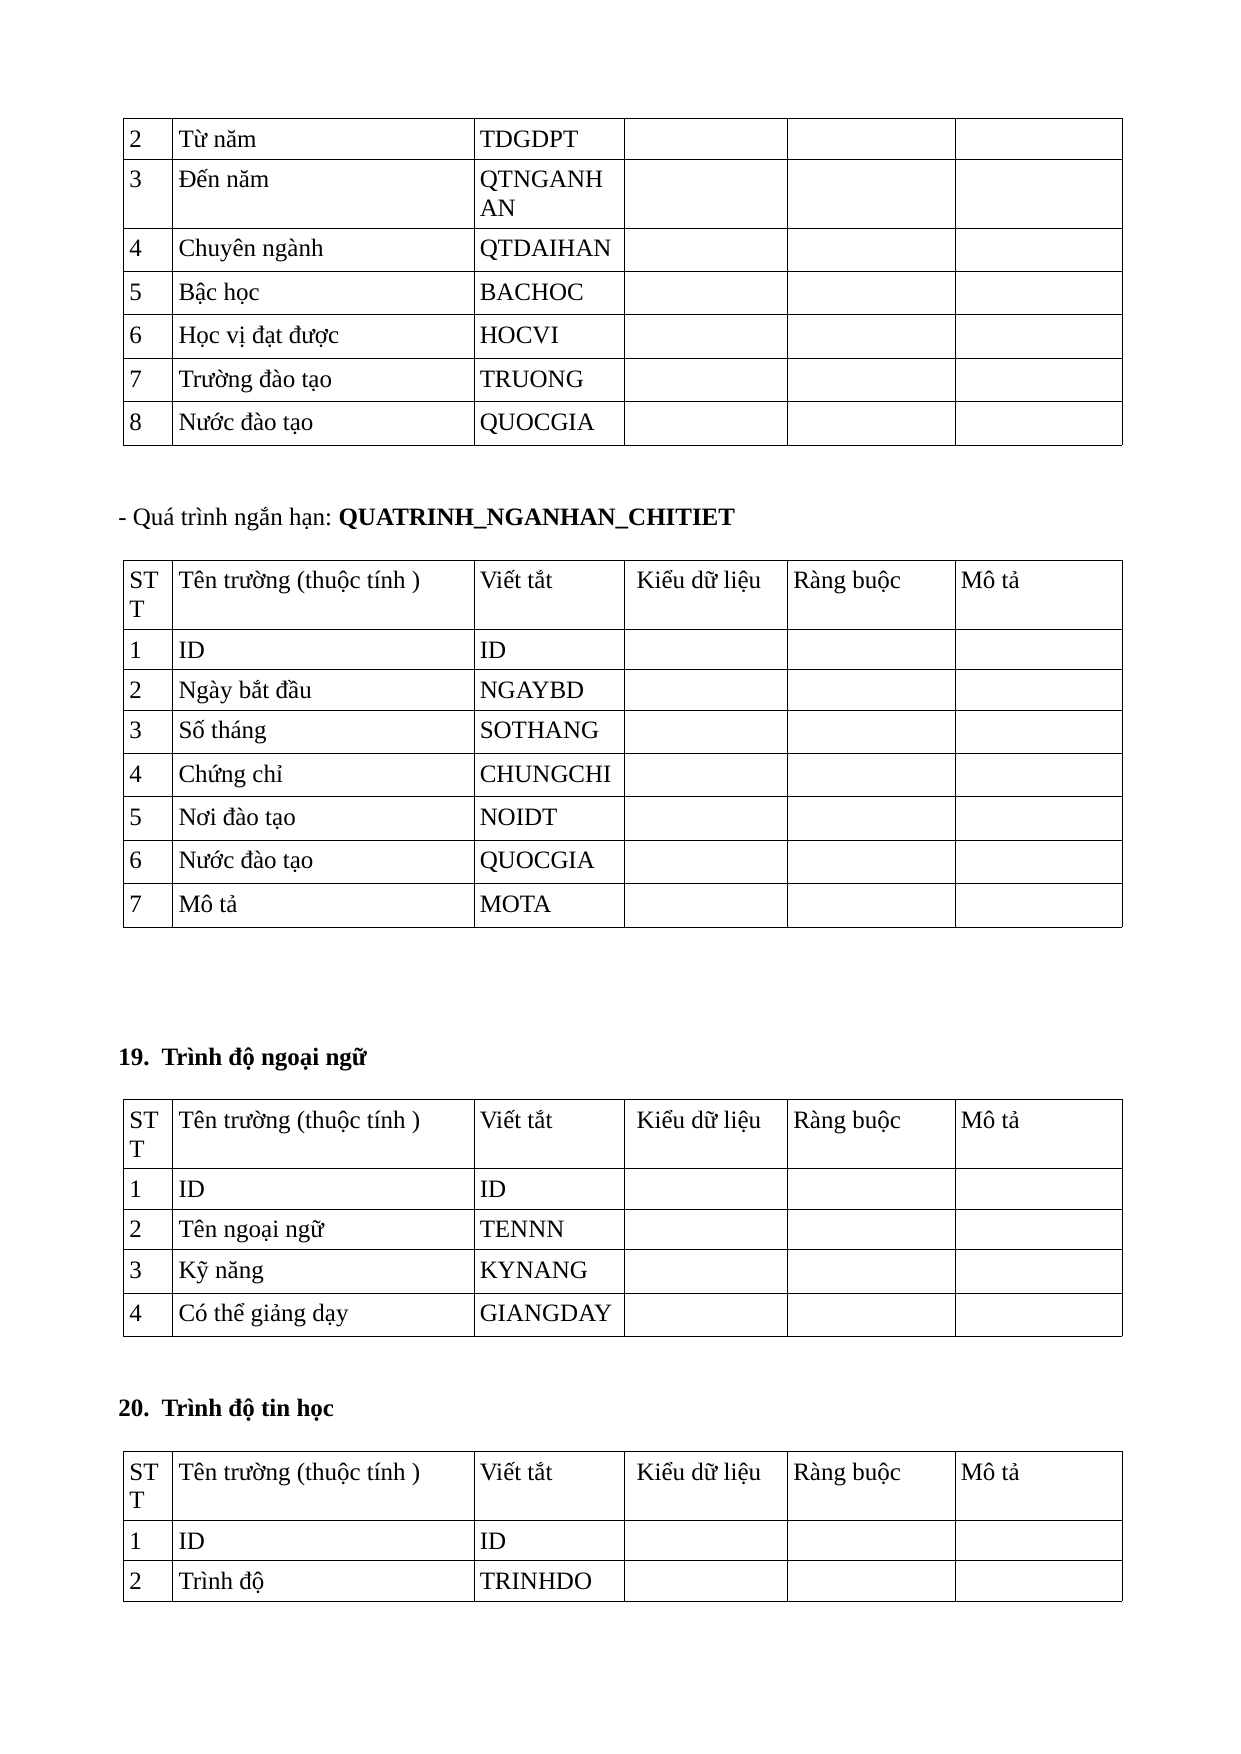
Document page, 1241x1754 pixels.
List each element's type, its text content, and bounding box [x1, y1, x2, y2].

table_header Mô tả [956, 1452, 1122, 1520]
table_cell [788, 630, 955, 669]
table_cell CHUNGCHI [475, 754, 624, 796]
table_cell QUOCGIA [475, 402, 624, 445]
table_cell QTNGANHAN [475, 160, 624, 227]
table_cell 1 [124, 1169, 172, 1209]
table_cell [956, 841, 1122, 883]
table_cell ID [475, 1169, 624, 1209]
table_cell [625, 272, 787, 314]
table_cell [625, 315, 787, 358]
table_cell 2 [124, 1561, 172, 1601]
table_cell 5 [124, 797, 172, 840]
table_cell [788, 1169, 955, 1209]
table_cell QTDAIHAN [475, 229, 624, 271]
table_header Ràng buộc [788, 1452, 955, 1520]
table_cell [625, 1169, 787, 1209]
table_cell 2 [124, 1210, 172, 1249]
table_cell [625, 229, 787, 271]
table_cell ID [173, 1521, 474, 1560]
table_cell Chuyên ngành [173, 229, 474, 271]
table_cell [956, 119, 1122, 158]
table_cell [788, 1561, 955, 1601]
table_cell [625, 160, 787, 227]
table_cell [956, 884, 1122, 927]
table_cell [625, 884, 787, 927]
table_cell [956, 1169, 1122, 1209]
table_cell TDGDPT [475, 119, 624, 158]
table_header Viết tắt [475, 1100, 624, 1168]
table_cell 4 [124, 1294, 172, 1336]
table_cell [625, 402, 787, 445]
table_cell [788, 359, 955, 401]
table_cell [956, 670, 1122, 709]
table_cell [956, 1294, 1122, 1336]
table_header Viết tắt [475, 561, 624, 629]
table_cell [956, 754, 1122, 796]
table_header Viết tắt [475, 1452, 624, 1520]
table_cell [788, 119, 955, 158]
table_cell Học vị đạt được [173, 315, 474, 358]
table_cell HOCVI [475, 315, 624, 358]
table_header Ràng buộc [788, 561, 955, 629]
table_cell Từ năm [173, 119, 474, 158]
table_cell [956, 797, 1122, 840]
table_cell TENNN [475, 1210, 624, 1249]
table_cell Nơi đào tạo [173, 797, 474, 840]
table_cell [625, 670, 787, 709]
table_cell BACHOC [475, 272, 624, 314]
table_cell [956, 711, 1122, 753]
table_cell 2 [124, 670, 172, 709]
table_cell ID [475, 630, 624, 669]
table_cell NGAYBD [475, 670, 624, 709]
table_cell 3 [124, 160, 172, 227]
text 20. Trình độ tin học [118, 1393, 1122, 1422]
text 19. Trình độ ngoại ngữ [118, 1042, 1122, 1071]
table_cell [625, 1210, 787, 1249]
table_cell 1 [124, 1521, 172, 1560]
table_cell [625, 119, 787, 158]
table_cell [956, 272, 1122, 314]
table_cell ID [475, 1521, 624, 1560]
table_cell [788, 670, 955, 709]
table_cell ID [173, 1169, 474, 1209]
table_cell Số tháng [173, 711, 474, 753]
table_cell [956, 359, 1122, 401]
table_cell 2 [124, 119, 172, 158]
table_cell [956, 315, 1122, 358]
table_cell QUOCGIA [475, 841, 624, 883]
table_cell [956, 1210, 1122, 1249]
table_header Kiểu dữ liệu [625, 1100, 787, 1168]
table_header Tên trường (thuộc tính ) [173, 561, 474, 629]
table_cell [625, 359, 787, 401]
table_cell [956, 229, 1122, 271]
table_cell [788, 1294, 955, 1336]
table_cell ID [173, 630, 474, 669]
table_cell [625, 841, 787, 883]
table_cell 7 [124, 884, 172, 927]
table_header STT [124, 1452, 172, 1520]
table_cell [956, 1561, 1122, 1601]
table_header Kiểu dữ liệu [625, 561, 787, 629]
table_cell TRUONG [475, 359, 624, 401]
table_cell [625, 797, 787, 840]
table_cell [625, 711, 787, 753]
table_cell [956, 402, 1122, 445]
table_cell 3 [124, 1250, 172, 1292]
table_cell 5 [124, 272, 172, 314]
table_cell Chứng chỉ [173, 754, 474, 796]
table_cell SOTHANG [475, 711, 624, 753]
table_header STT [124, 561, 172, 629]
table_cell [956, 630, 1122, 669]
table_cell [625, 630, 787, 669]
table_header Ràng buộc [788, 1100, 955, 1168]
table_cell KYNANG [475, 1250, 624, 1292]
table_cell [788, 272, 955, 314]
text - Quá trình ngắn hạn: QUATRINH_NGANHAN_CHITIET [118, 502, 1122, 531]
table_cell TRINHDO [475, 1561, 624, 1601]
table_cell [788, 884, 955, 927]
table_cell [788, 315, 955, 358]
table_cell [788, 841, 955, 883]
table_header Kiểu dữ liệu [625, 1452, 787, 1520]
table_cell [625, 1521, 787, 1560]
table_cell 1 [124, 630, 172, 669]
table_header Tên trường (thuộc tính ) [173, 1452, 474, 1520]
table_cell Trường đào tạo [173, 359, 474, 401]
table_cell [788, 402, 955, 445]
table_cell Nước đào tạo [173, 841, 474, 883]
table_cell NOIDT [475, 797, 624, 840]
table_cell Tên ngoại ngữ [173, 1210, 474, 1249]
table_header STT [124, 1100, 172, 1168]
table_cell Có thể giảng dạy [173, 1294, 474, 1336]
table_cell MOTA [475, 884, 624, 927]
table_cell Kỹ năng [173, 1250, 474, 1292]
table_cell 7 [124, 359, 172, 401]
table_cell [788, 797, 955, 840]
table_cell [788, 1250, 955, 1292]
table_cell 4 [124, 754, 172, 796]
table_cell Trình độ [173, 1561, 474, 1601]
table_cell [956, 1521, 1122, 1560]
table_cell [788, 711, 955, 753]
table_cell [625, 1561, 787, 1601]
table_cell [788, 160, 955, 227]
table_cell 3 [124, 711, 172, 753]
table_cell Bậc học [173, 272, 474, 314]
table_cell [788, 1521, 955, 1560]
table_cell [625, 1250, 787, 1292]
table_cell [956, 160, 1122, 227]
table_cell [788, 229, 955, 271]
table_cell 8 [124, 402, 172, 445]
table_cell 6 [124, 841, 172, 883]
table_cell 4 [124, 229, 172, 271]
table_header Mô tả [956, 1100, 1122, 1168]
table_cell Mô tả [173, 884, 474, 927]
table_cell [788, 754, 955, 796]
table_cell [956, 1250, 1122, 1292]
table_header Tên trường (thuộc tính ) [173, 1100, 474, 1168]
table_cell Đến năm [173, 160, 474, 227]
table_header Mô tả [956, 561, 1122, 629]
table_cell Nước đào tạo [173, 402, 474, 445]
table_cell GIANGDAY [475, 1294, 624, 1336]
table_cell 6 [124, 315, 172, 358]
table_cell Ngày bắt đầu [173, 670, 474, 709]
table_cell [788, 1210, 955, 1249]
table_cell [625, 754, 787, 796]
table_cell [625, 1294, 787, 1336]
